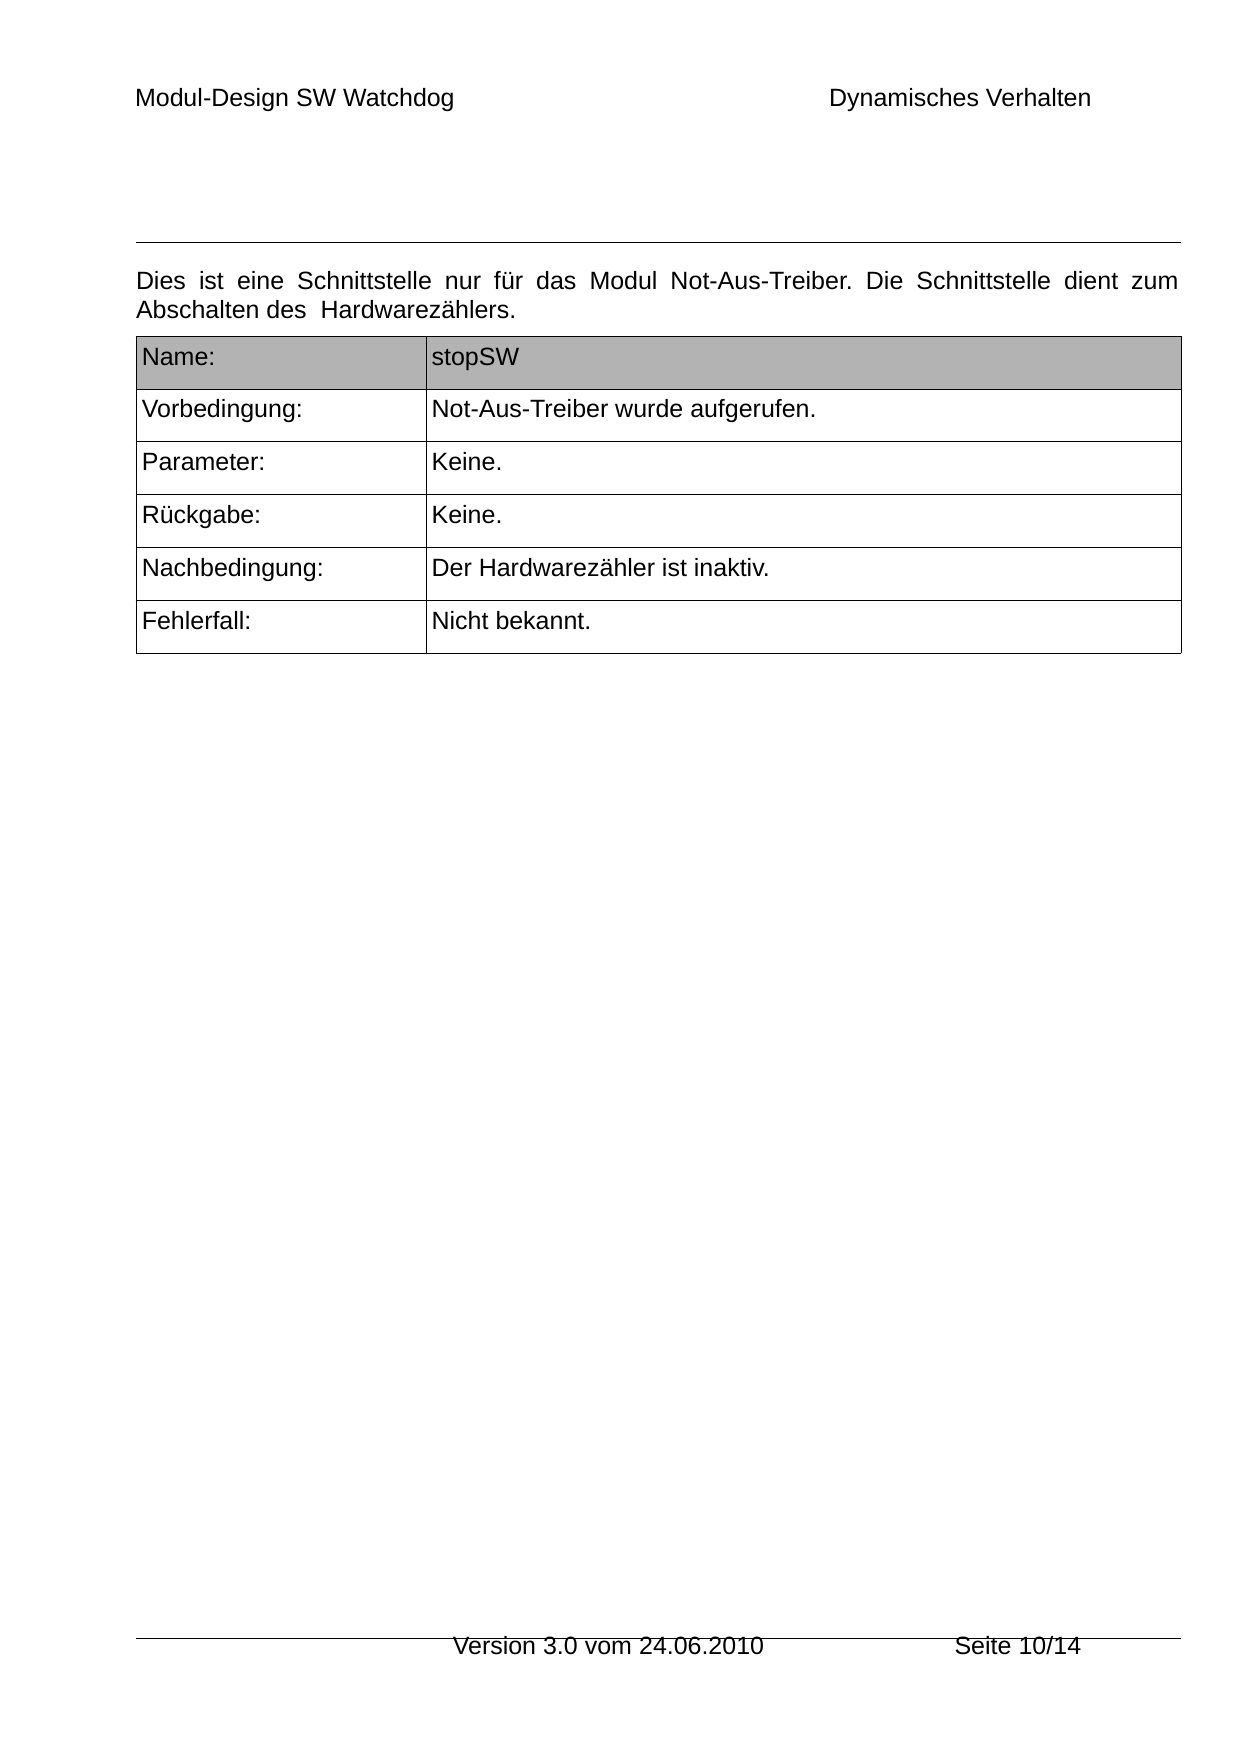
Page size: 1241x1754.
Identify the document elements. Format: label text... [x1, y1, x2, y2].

table_cell Keine. [427, 495, 1181, 547]
table_header Name: [137, 337, 426, 389]
table_cell Vorbedingung: [137, 390, 426, 441]
table_cell Rückgabe: [137, 495, 426, 547]
table_cell Nachbedingung: [137, 548, 426, 600]
table_cell Keine. [427, 442, 1181, 494]
table_cell Der Hardwarezähler ist inaktiv. [427, 548, 1181, 600]
table_cell Nicht bekannt. [427, 601, 1181, 653]
table_cell Parameter: [137, 442, 426, 494]
table_cell Not-Aus-Treiber wurde aufgerufen. [427, 390, 1181, 441]
text Dies ist eine Schnittstelle nur für das Modul Not-Aus-Treiber. Die Schnittstelle dient zum Abschalten des Hardwarezählers. [136, 266, 1181, 323]
table_header stopSW [427, 337, 1181, 389]
table_cell Fehlerfall: [137, 601, 426, 653]
